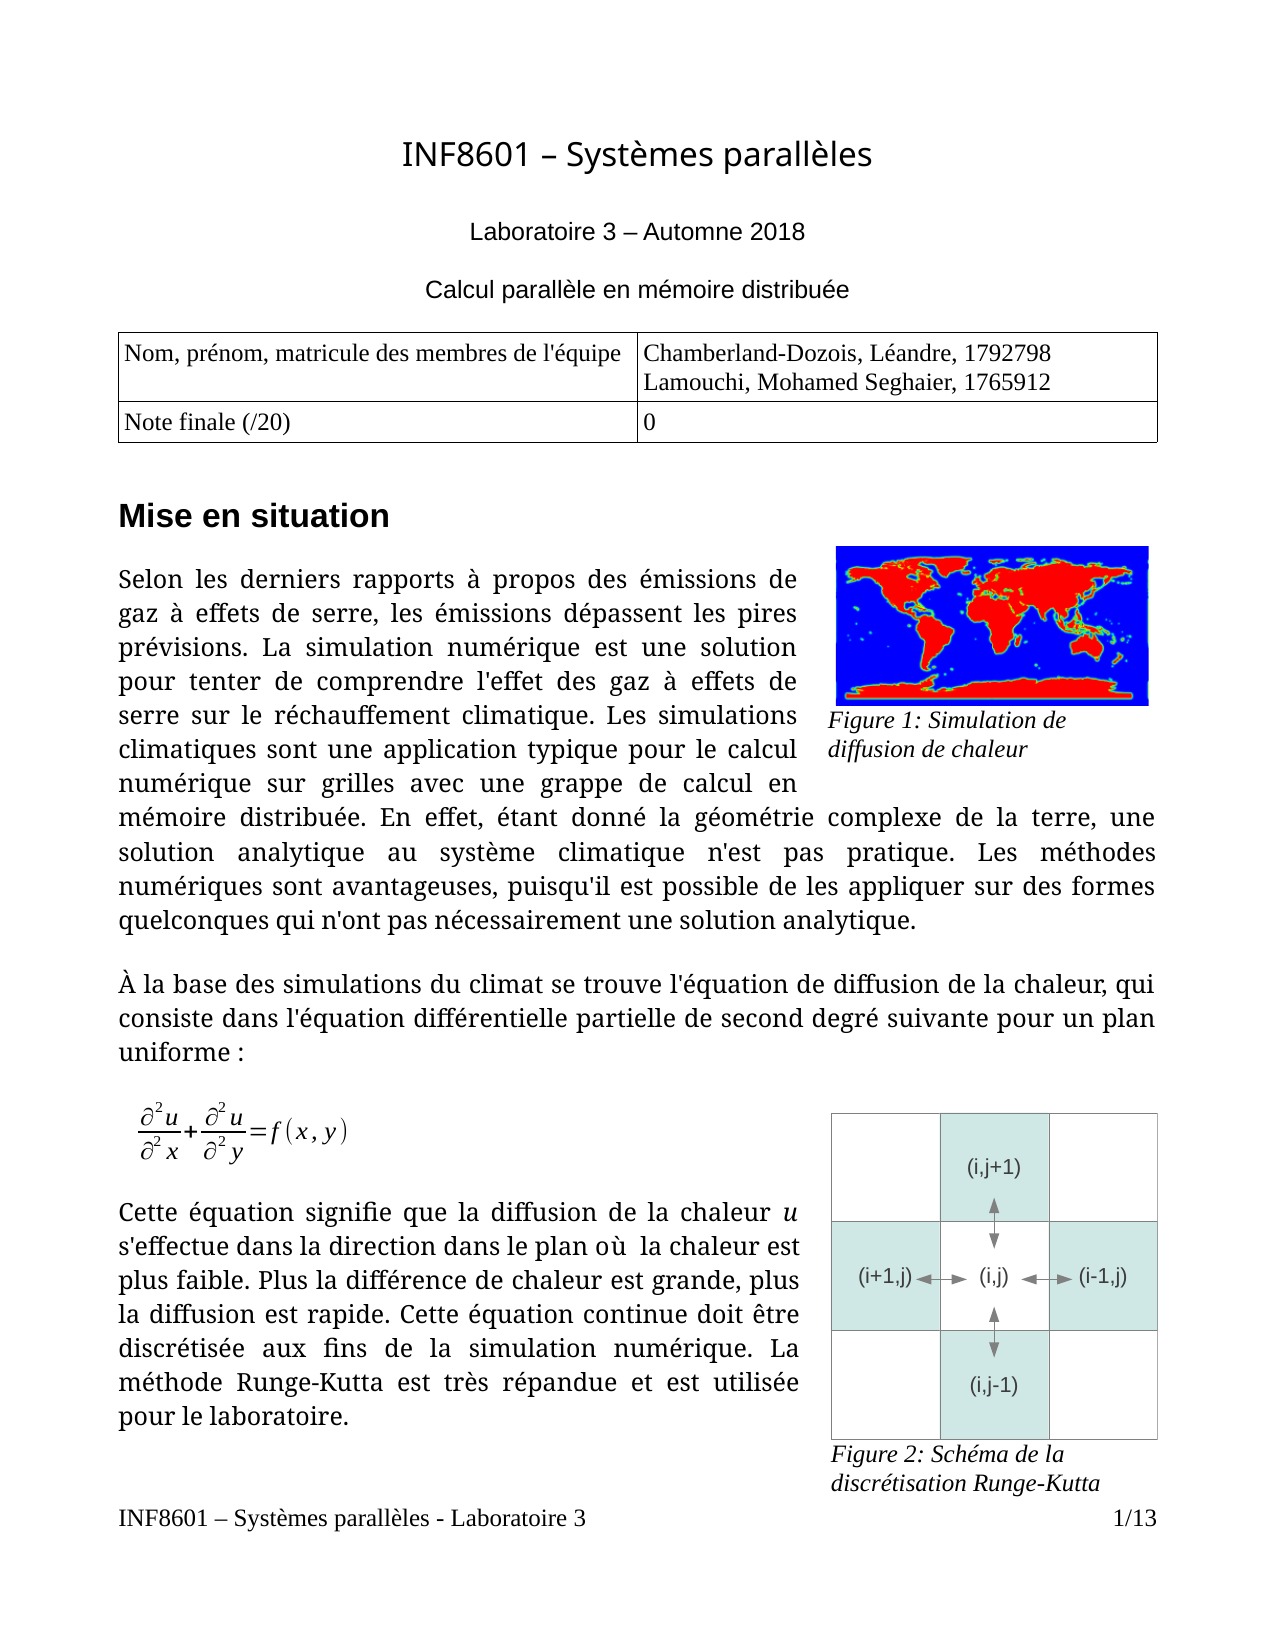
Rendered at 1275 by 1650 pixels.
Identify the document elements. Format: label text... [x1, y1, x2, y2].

table_cell Note finale (/20) [119, 402, 637, 442]
text À la base des simulations du climat se trouve l'équation de diffusion de la chaleur, qui consiste dans l'équation différentielle partielle de second degré suivante pour un plan uniforme : [118, 966, 1157, 1068]
subtitle Mise en situation [118, 496, 1157, 534]
text Laboratoire 3 – Automne 2018 [118, 217, 1157, 246]
text Figure 1: Simulation de diffusion de chaleur [828, 559, 1157, 763]
text Calcul parallèle en mémoire distribuée [118, 275, 1157, 303]
text Selon les derniers rapports à propos des émissions de gaz à effets de serre, les émissions dépassent les pires prévisions. La simulation numérique est une solution pour tenter de comprendre l'effet des gaz à effets de serre sur le réchauffement climatique. Les simulations climatiques sont une application typique pour le calcul numérique sur grilles avec une grappe de calcul en mémoire distribuée. En effet, étant donné la géométrie complexe de la terre, une solution analytique au système climatique n'est pas pratique. Les méthodes numériques sont avantageuses, puisqu'il est possible de les appliquer sur des formes quelconques qui n'ont pas nécessairement une solution analytique. [118, 562, 1157, 936]
picture [835, 546, 1149, 706]
table_header Nom, prénom, matricule des membres de l'équipe [119, 333, 637, 401]
text Cette équation signifie que la diffusion de la chaleur u s'effectue dans la direction dans le plan où la chaleur est plus faible. Plus la différence de chaleur est grande, plus la diffusion est rapide. Cette équation continue doit être discrétisée aux fins de la simulation numérique. La méthode Runge-Kutta est très répandue et est utilisée pour le laboratoire. [118, 1194, 830, 1433]
text Figure 2: Schéma de la discrétisation Runge-Kutta [831, 1440, 1157, 1497]
table_cell 0 [638, 402, 1157, 442]
text INF8601 – Systèmes parallèles [118, 131, 1157, 176]
table_header Chamberland-Dozois, Léandre, 1792798 Lamouchi, Mohamed Seghaier, 1765912 [638, 333, 1157, 401]
